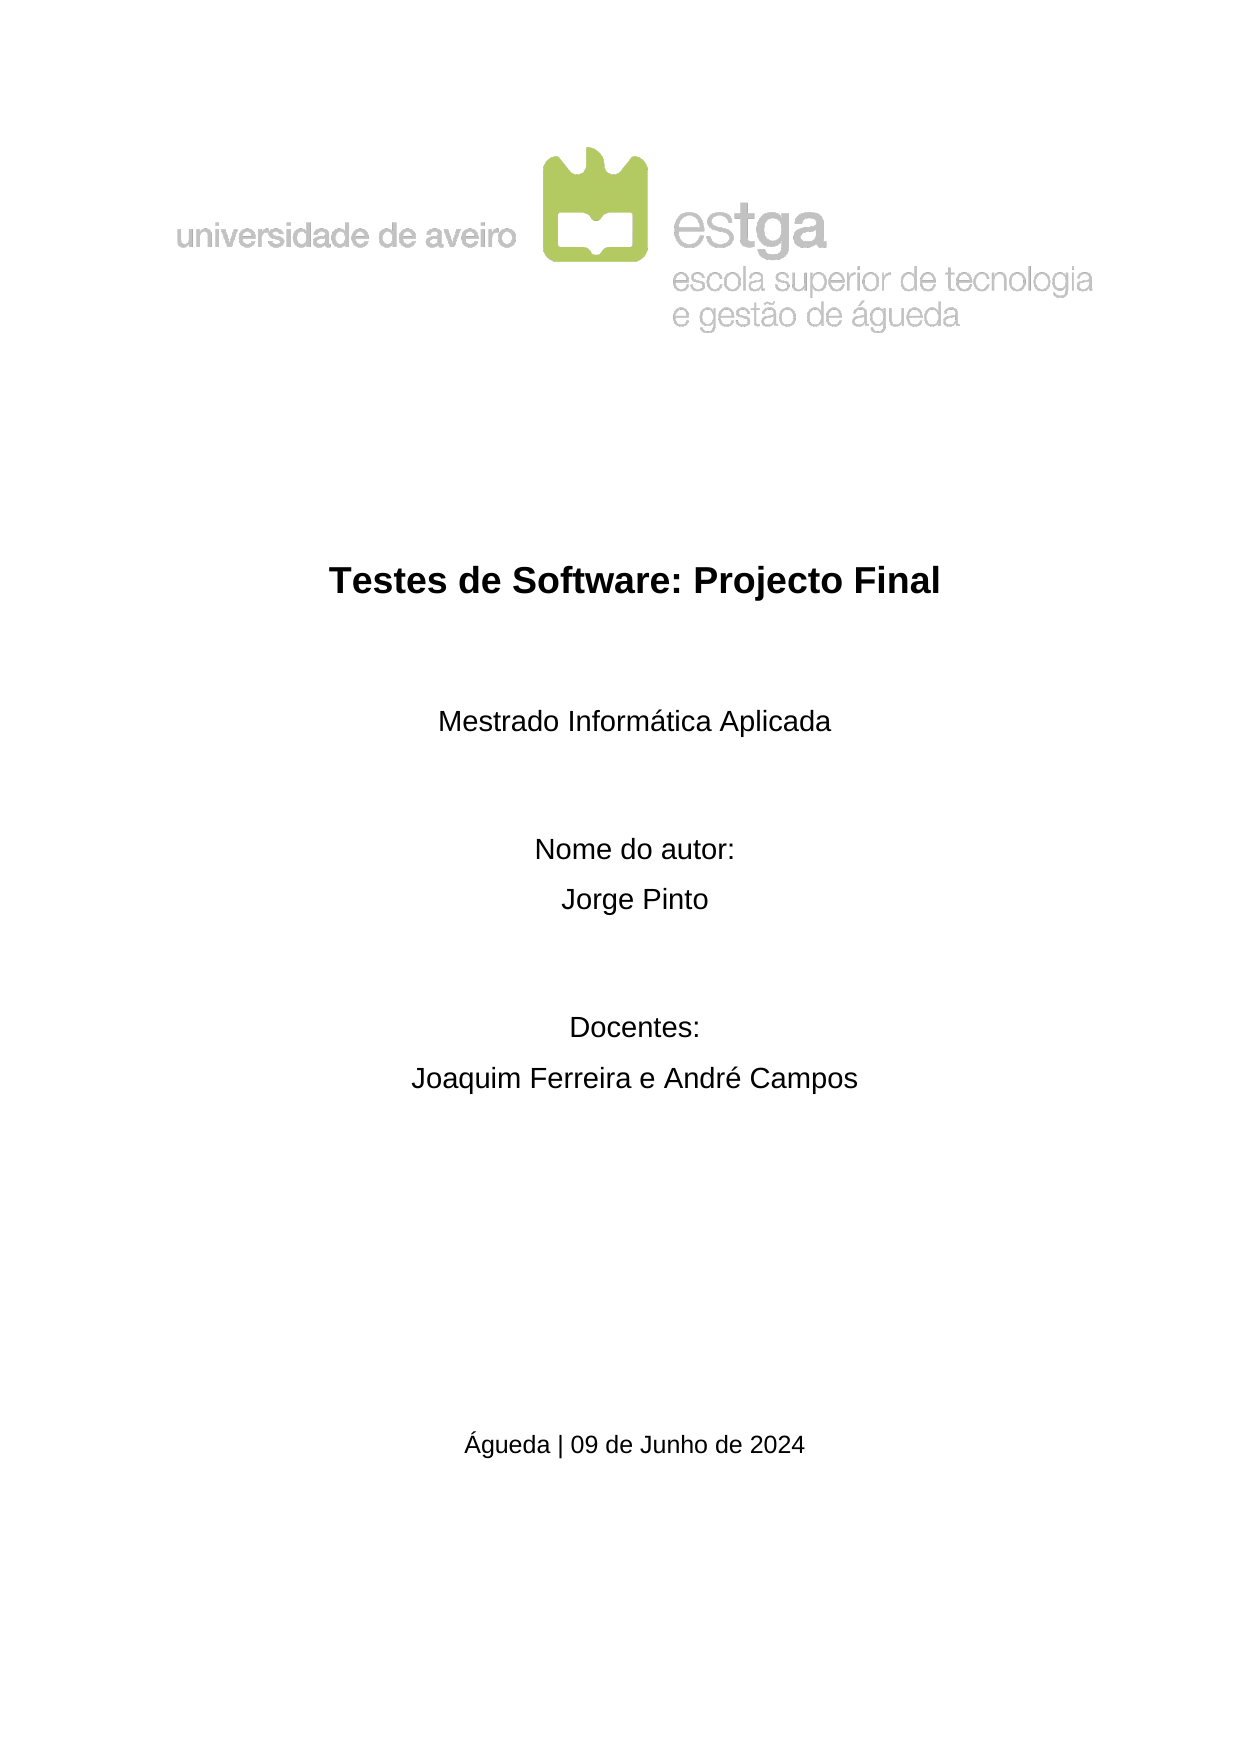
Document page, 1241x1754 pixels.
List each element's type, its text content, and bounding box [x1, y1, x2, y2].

text Nome do autor: Jorge Pinto [177, 832, 1092, 916]
text Águeda | 09 de Junho de 2024 [177, 1430, 1092, 1459]
picture [177, 147, 1093, 333]
text Mestrado Informática Aplicada [177, 704, 1092, 738]
text Docentes: Joaquim Ferreira e André Campos [177, 1010, 1092, 1094]
text Testes de Software: Projecto Final [177, 558, 1092, 601]
